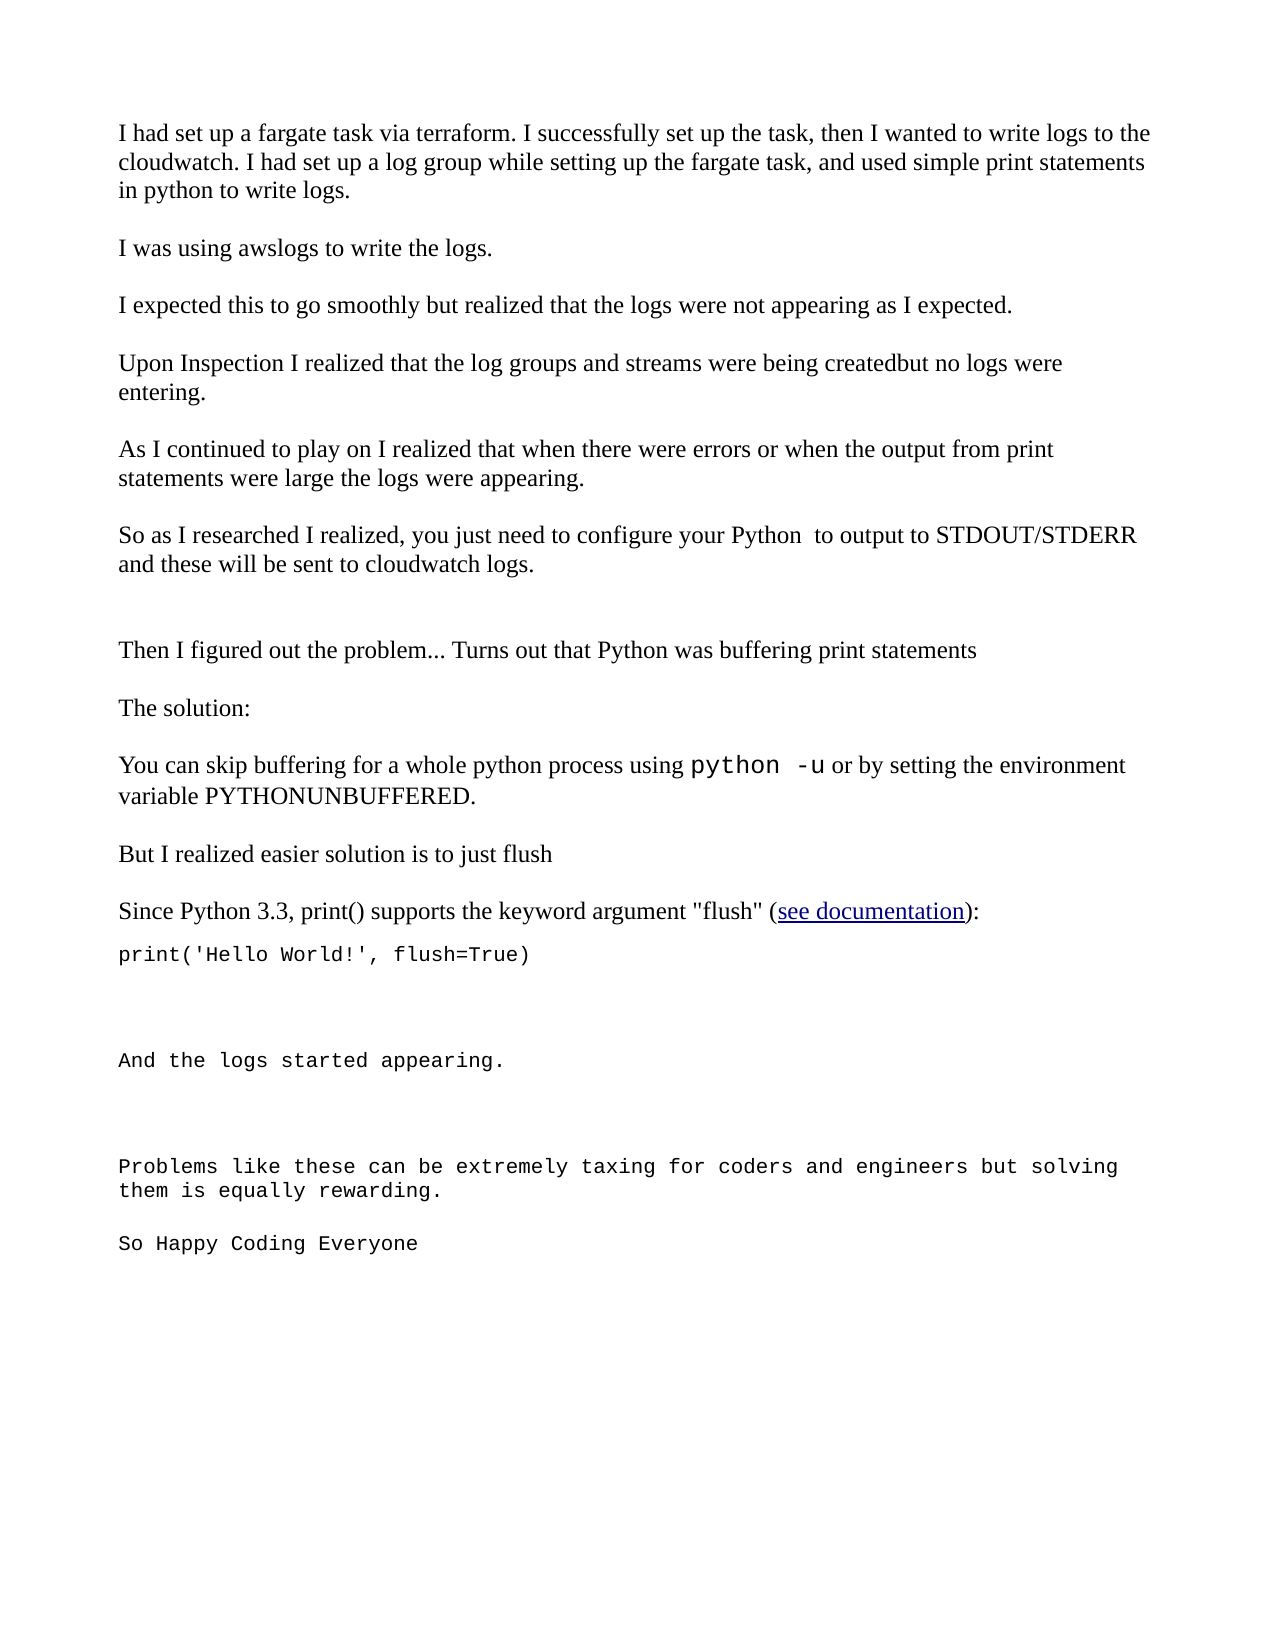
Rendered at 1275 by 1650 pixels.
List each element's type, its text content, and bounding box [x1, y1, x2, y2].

text Since Python 3.3, print() supports the keyword argument "flush" (see documentation): [118, 896, 1157, 925]
text Upon Inspection I realized that the log groups and streams were being createdbut no logs were entering. [118, 348, 1157, 406]
text Then I figured out the problem... Turns out that Python was buffering print statements [118, 607, 1157, 664]
text You can skip buffering for a whole python process using python -u or by setting the environment variable PYTHONUNBUFFERED. [118, 751, 1157, 810]
text I had set up a fargate task via terraform. I successfully set up the task, then I wanted to write logs to the cloudwatch. I had set up a log group while setting up the fargate task, and used simple print statements in python to write logs. [118, 118, 1157, 204]
text And the logs started appearing. [118, 1050, 1157, 1074]
text Problems like these can be extremely taxing for coders and engineers but solving them is equally rewarding. [118, 1157, 1157, 1204]
text I was using awslogs to write the logs. [118, 233, 1157, 262]
text The solution: [118, 693, 1157, 722]
text So as I researched I realized, you just need to configure your Python to output to STDOUT/STDERR and these will be sent to cloudwatch logs. [118, 521, 1157, 578]
text I expected this to go smoothly but realized that the logs were not appearing as I expected. [118, 291, 1157, 319]
text But I realized easier solution is to just flush [118, 839, 1157, 868]
text print('Hello World!', flush=True) [118, 944, 1157, 968]
text As I continued to play on I realized that when there were errors or when the output from print statements were large the logs were appearing. [118, 434, 1157, 492]
text So Happy Coding Everyone [118, 1233, 1157, 1257]
